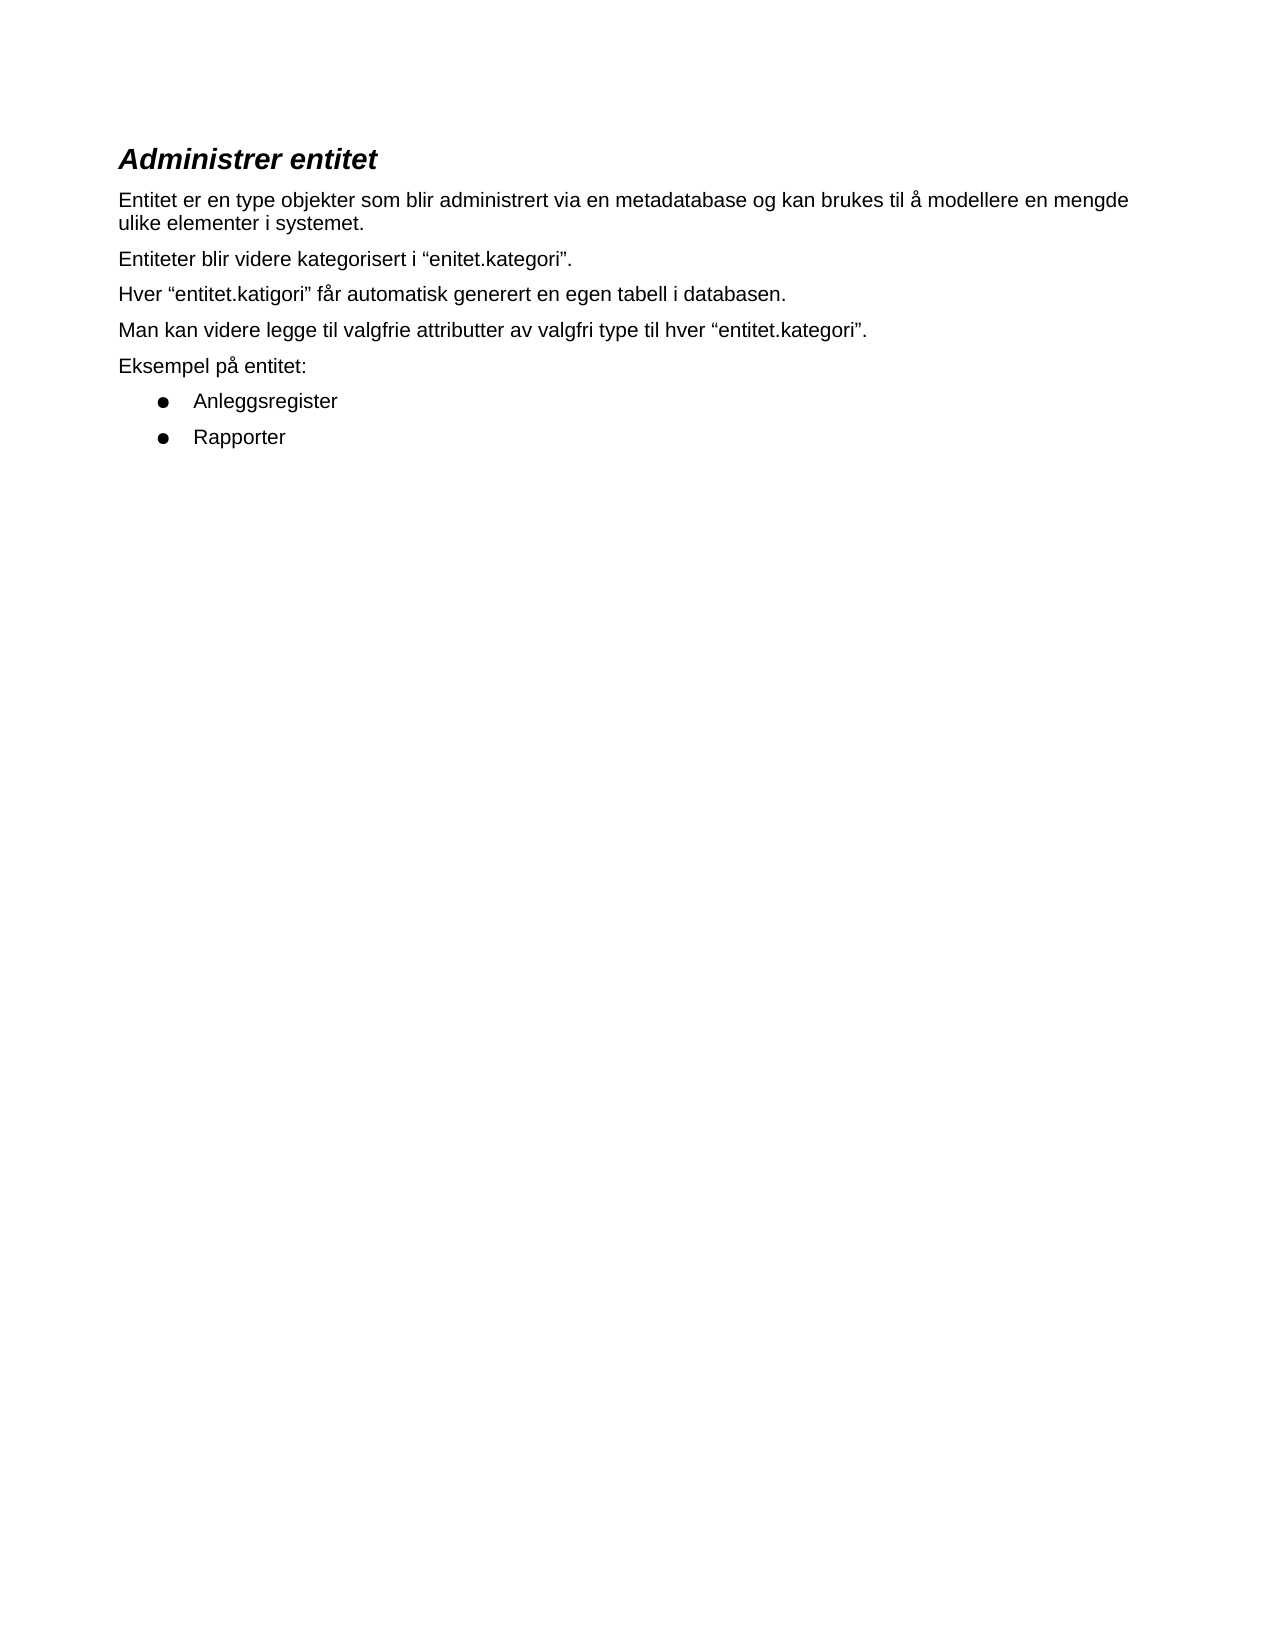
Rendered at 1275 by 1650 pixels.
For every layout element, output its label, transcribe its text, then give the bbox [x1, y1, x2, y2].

text Entiteter blir videre kategorisert i “enitet.kategori”. [118, 247, 1157, 270]
subtitle Administrer entitet [118, 143, 1157, 176]
text Eksempel på entitet: [118, 354, 1157, 378]
text Entitet er en type objekter som blir administrert via en metadatabase og kan brukes til å modellere en mengde ulike elementer i systemet. [118, 188, 1157, 235]
list Rapporter [156, 426, 1157, 449]
list Anleggsregister [156, 390, 1157, 413]
text Hver “entitet.katigori” får automatisk generert en egen tabell i databasen. [118, 283, 1157, 306]
text Man kan videre legge til valgfrie attributter av valgfri type til hver “entitet.kategori”. [118, 319, 1157, 342]
